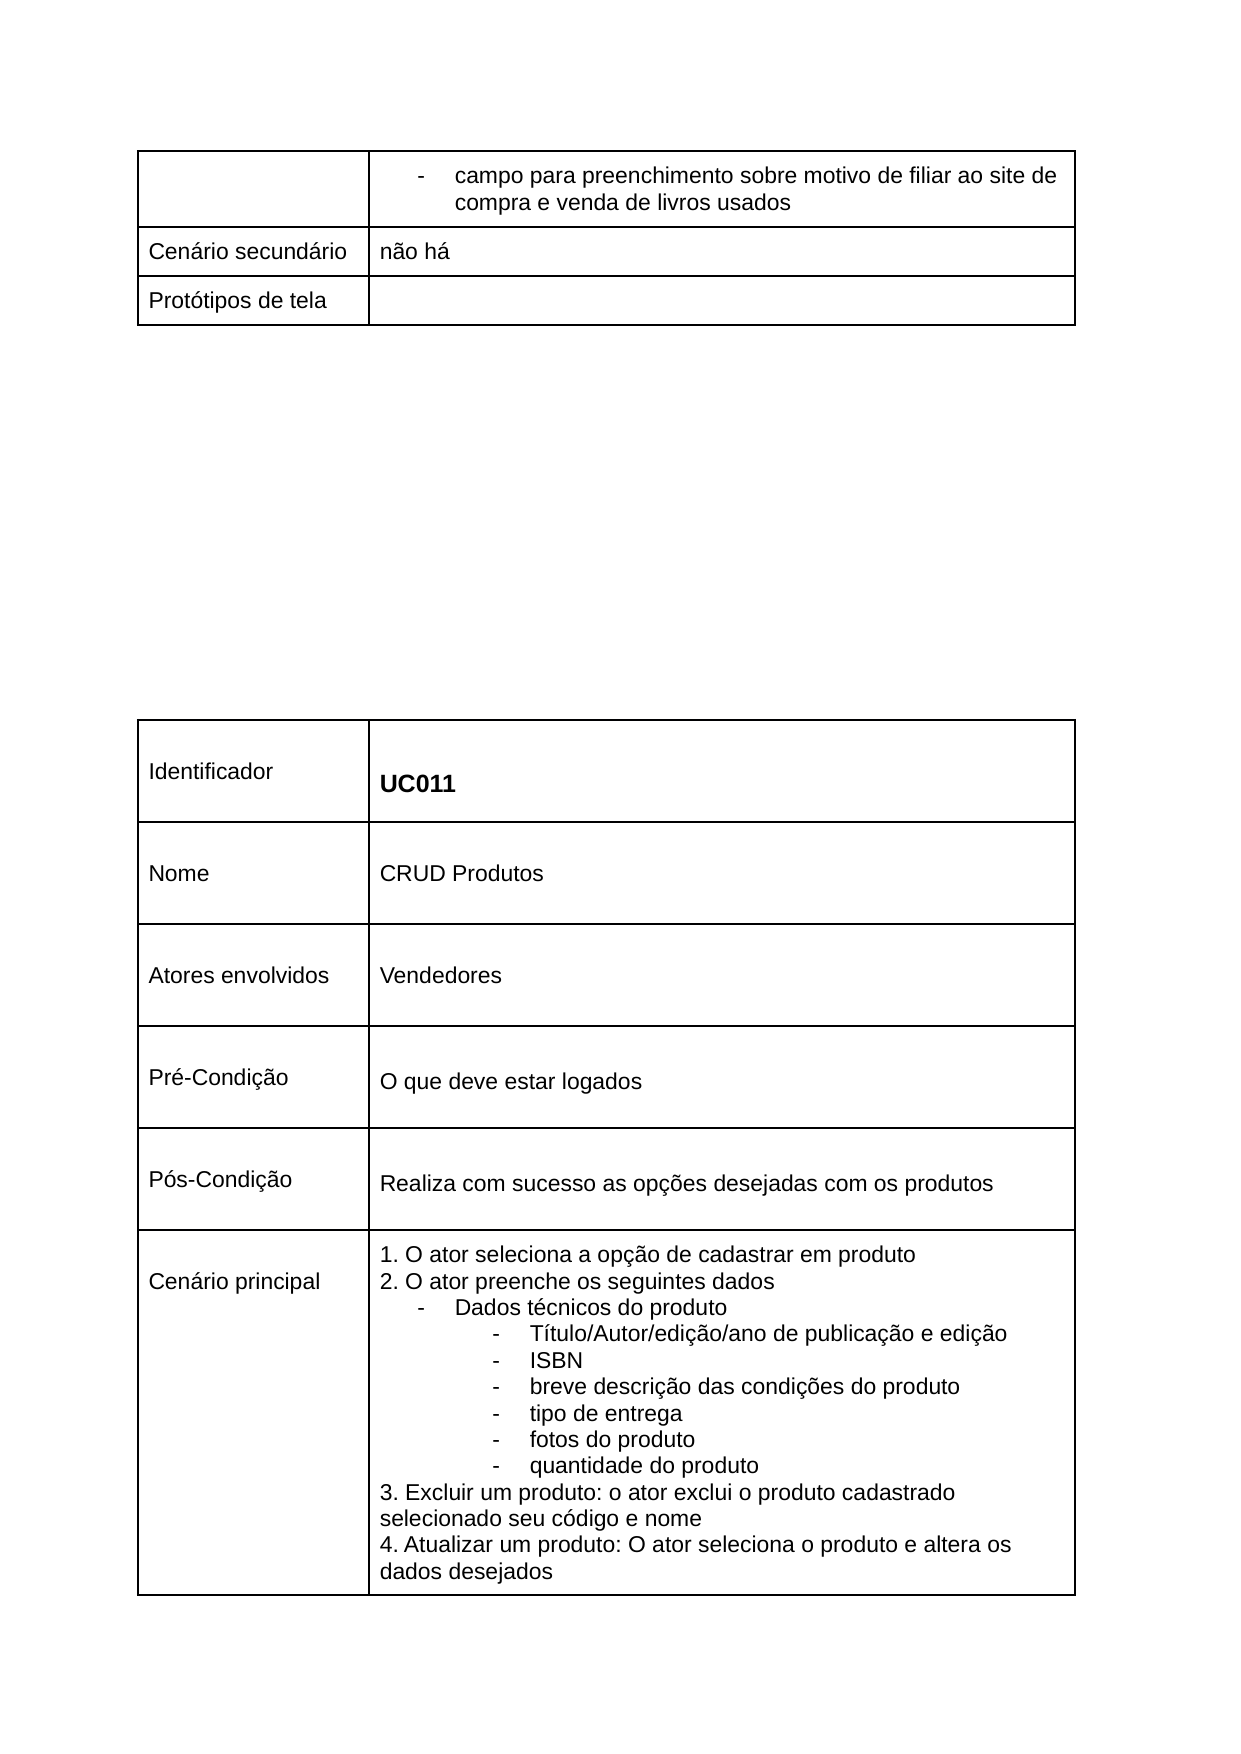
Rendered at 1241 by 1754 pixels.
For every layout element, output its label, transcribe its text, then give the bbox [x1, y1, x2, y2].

table_cell Vendedores [370, 925, 1074, 1025]
table_cell [370, 277, 1074, 324]
table_cell Cenário secundário [139, 228, 368, 275]
table_header UC011 [370, 721, 1074, 821]
table_cell não há [370, 228, 1074, 275]
table_header Identificador [139, 721, 368, 821]
table_cell [139, 152, 368, 226]
table_cell Cenário principal [139, 1231, 368, 1594]
table_cell CRUD Produtos [370, 823, 1074, 923]
table_cell Nome [139, 823, 368, 923]
table_cell Protótipos de tela [139, 277, 368, 324]
table_cell Realiza com sucesso as opções desejadas com os produtos [370, 1129, 1074, 1229]
table_cell 1. O ator seleciona a opção de cadastrar em produto 2. O ator preenche os seguintes dados Dados técnicos do produto Título/Autor/edição/ano de publicação e edição ISBN breve descrição das condições do produto tipo de entrega fotos do produto quantidade do produto 3. Excluir um produto: o ator exclui o produto cadastrado selecionado seu código e nome 4. Atualizar um produto: O ator seleciona o produto e altera os dados desejados [370, 1231, 1074, 1594]
table_cell Pós-Condição [139, 1129, 368, 1229]
table_cell Atores envolvidos [139, 925, 368, 1025]
table_cell O que deve estar logados [370, 1027, 1074, 1127]
table_cell Pré-Condição [139, 1027, 368, 1127]
table_cell campo para preenchimento sobre motivo de filiar ao site de compra e venda de livros usados [370, 152, 1074, 226]
